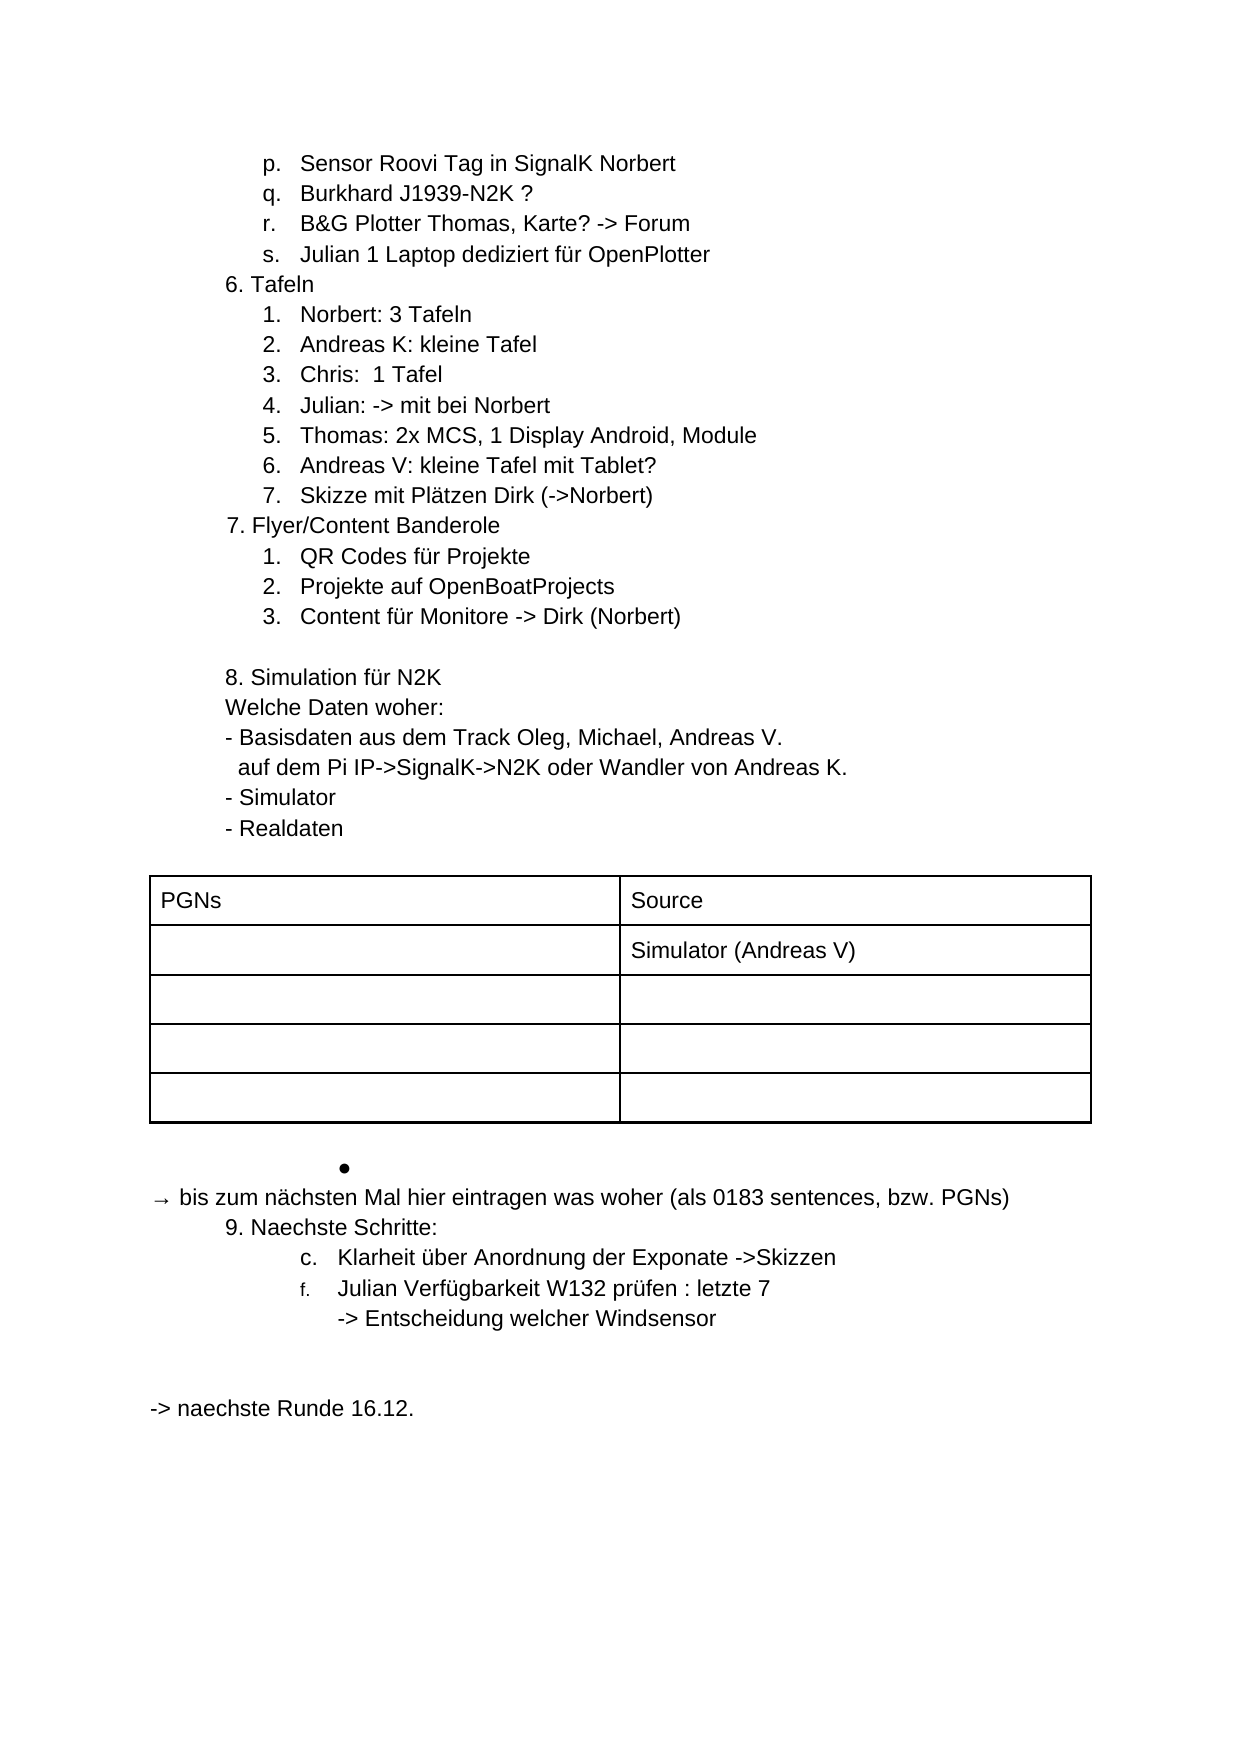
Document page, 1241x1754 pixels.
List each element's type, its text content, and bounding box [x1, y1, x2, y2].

table_cell [621, 1074, 1090, 1121]
table_cell Simulator (Andreas V) [621, 926, 1090, 973]
list Norbert: 3 Tafeln [262, 301, 1090, 327]
list Andreas K: kleine Tafel [262, 331, 1090, 358]
list Skizze mit Plätzen Dirk (->Norbert) [262, 482, 1090, 509]
table_cell [151, 926, 619, 973]
list QR Codes für Projekte [262, 543, 1090, 569]
list Sensor Roovi Tag in SignalK Norbert [262, 150, 1090, 176]
table_cell [151, 976, 619, 1023]
table_header PGNs [151, 877, 619, 924]
list Projekte auf OpenBoatProjects [262, 573, 1090, 599]
table_cell [151, 1025, 619, 1072]
table_cell [621, 1025, 1090, 1072]
list Burkhard J1939-N2K ? [262, 180, 1090, 207]
list Klarheit über Anordnung der Exponate ->Skizzen [300, 1244, 1090, 1271]
list Chris: 1 Tafel [262, 361, 1090, 388]
table_header Source [621, 877, 1090, 924]
list Julian: -> mit bei Norbert [262, 392, 1090, 418]
text 9. Naechste Schritte: [150, 1214, 1090, 1240]
text → bis zum nächsten Mal hier eintragen was woher (als 0183 sentences, bzw. PGNs) [150, 1184, 1090, 1210]
list Julian Verfügbarkeit W132 prüfen : letzte 7 -> Entscheidung welcher Windsensor [300, 1274, 1090, 1331]
text 7. Flyer/Content Banderole [150, 512, 1090, 539]
list Thomas: 2x MCS, 1 Display Android, Module [262, 422, 1090, 448]
list Content für Monitore -> Dirk (Norbert) [262, 603, 1090, 629]
list Andreas V: kleine Tafel mit Tablet? [262, 452, 1090, 478]
table_cell [621, 976, 1090, 1023]
table_cell [151, 1074, 619, 1121]
text - Realdaten [225, 814, 1090, 841]
text 8. Simulation für N2K [225, 663, 1090, 690]
text Welche Daten woher: - Basisdaten aus dem Track Oleg, Michael, Andreas V. auf dem Pi IP->SignalK->N2K oder Wandler von Andreas K. - Simulator [225, 694, 1090, 811]
list B&G Plotter Thomas, Karte? -> Forum [262, 210, 1090, 237]
list Julian 1 Laptop dediziert für OpenPlotter [262, 241, 1090, 267]
text 6. Tafeln [150, 271, 1090, 297]
text -> naechste Runde 16.12. [150, 1395, 1090, 1422]
